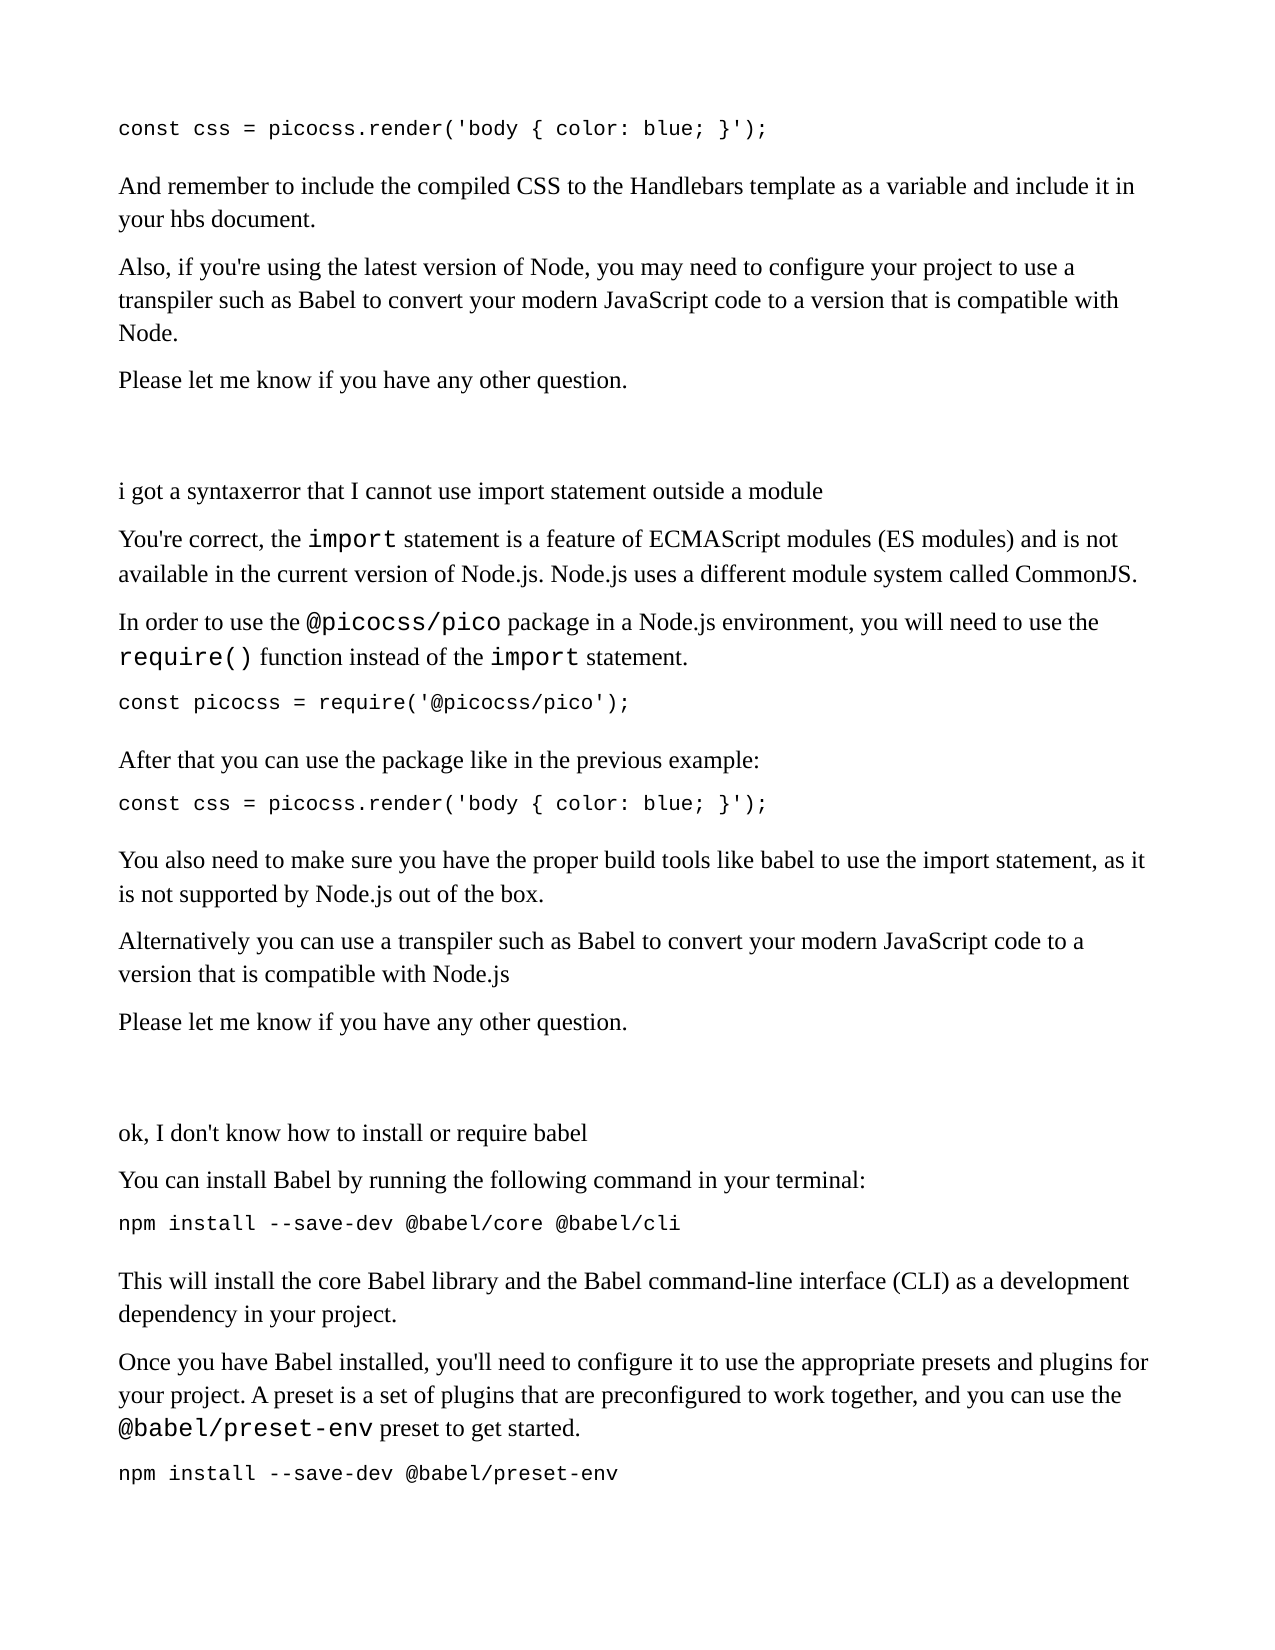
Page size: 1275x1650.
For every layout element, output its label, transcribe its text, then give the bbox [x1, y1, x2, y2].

text Once you have Babel installed, you'll need to configure it to use the appropriate presets and plugins for your project. A preset is a set of plugins that are preconfigured to work together, and you can use the @babel/preset-env preset to get started. [118, 1347, 1157, 1443]
text You also need to make sure you have the proper build tools like babel to use the import statement, as it is not supported by Node.js out of the box. [118, 846, 1157, 907]
text npm install --save-dev @babel/core @babel/cli [118, 1213, 1157, 1237]
text You can install Babel by running the following command in your terminal: [118, 1165, 1157, 1194]
text const css = picocss.render('body { color: blue; }'); [118, 118, 1157, 142]
text const css = picocss.render('body { color: blue; }'); [118, 792, 1157, 816]
text Alternatively you can use a transpiler such as Babel to convert your modern JavaScript code to a version that is compatible with Node.js [118, 926, 1157, 988]
text Please let me know if you have any other question. [118, 1007, 1157, 1036]
text And remember to include the compiled CSS to the Handlebars template as a variable and include it in your hbs document. [118, 171, 1157, 233]
text In order to use the @picocss/pico package in a Node.js environment, you will need to use the require() function instead of the import statement. [118, 607, 1157, 673]
text npm install --save-dev @babel/preset-env [118, 1463, 1157, 1486]
text Also, if you're using the latest version of Node, you may need to configure your project to use a transpiler such as Babel to convert your modern JavaScript code to a version that is compatible with Node. [118, 252, 1157, 347]
text You're correct, the import statement is a feature of ECMAScript modules (ES modules) and is not available in the current version of Node.js. Node.js uses a different module system called CommonJS. [118, 524, 1157, 588]
text ok, I don't know how to install or require babel [118, 1118, 1157, 1146]
text i got a syntaxerror that I cannot use import statement outside a module [118, 476, 1157, 505]
text This will install the core Babel library and the Babel command-line interface (CLI) as a development dependency in your project. [118, 1266, 1157, 1328]
text Please let me know if you have any other question. [118, 366, 1157, 394]
text After that you can use the package like in the previous example: [118, 745, 1157, 774]
text const picocss = require('@picocss/pico'); [118, 692, 1157, 715]
